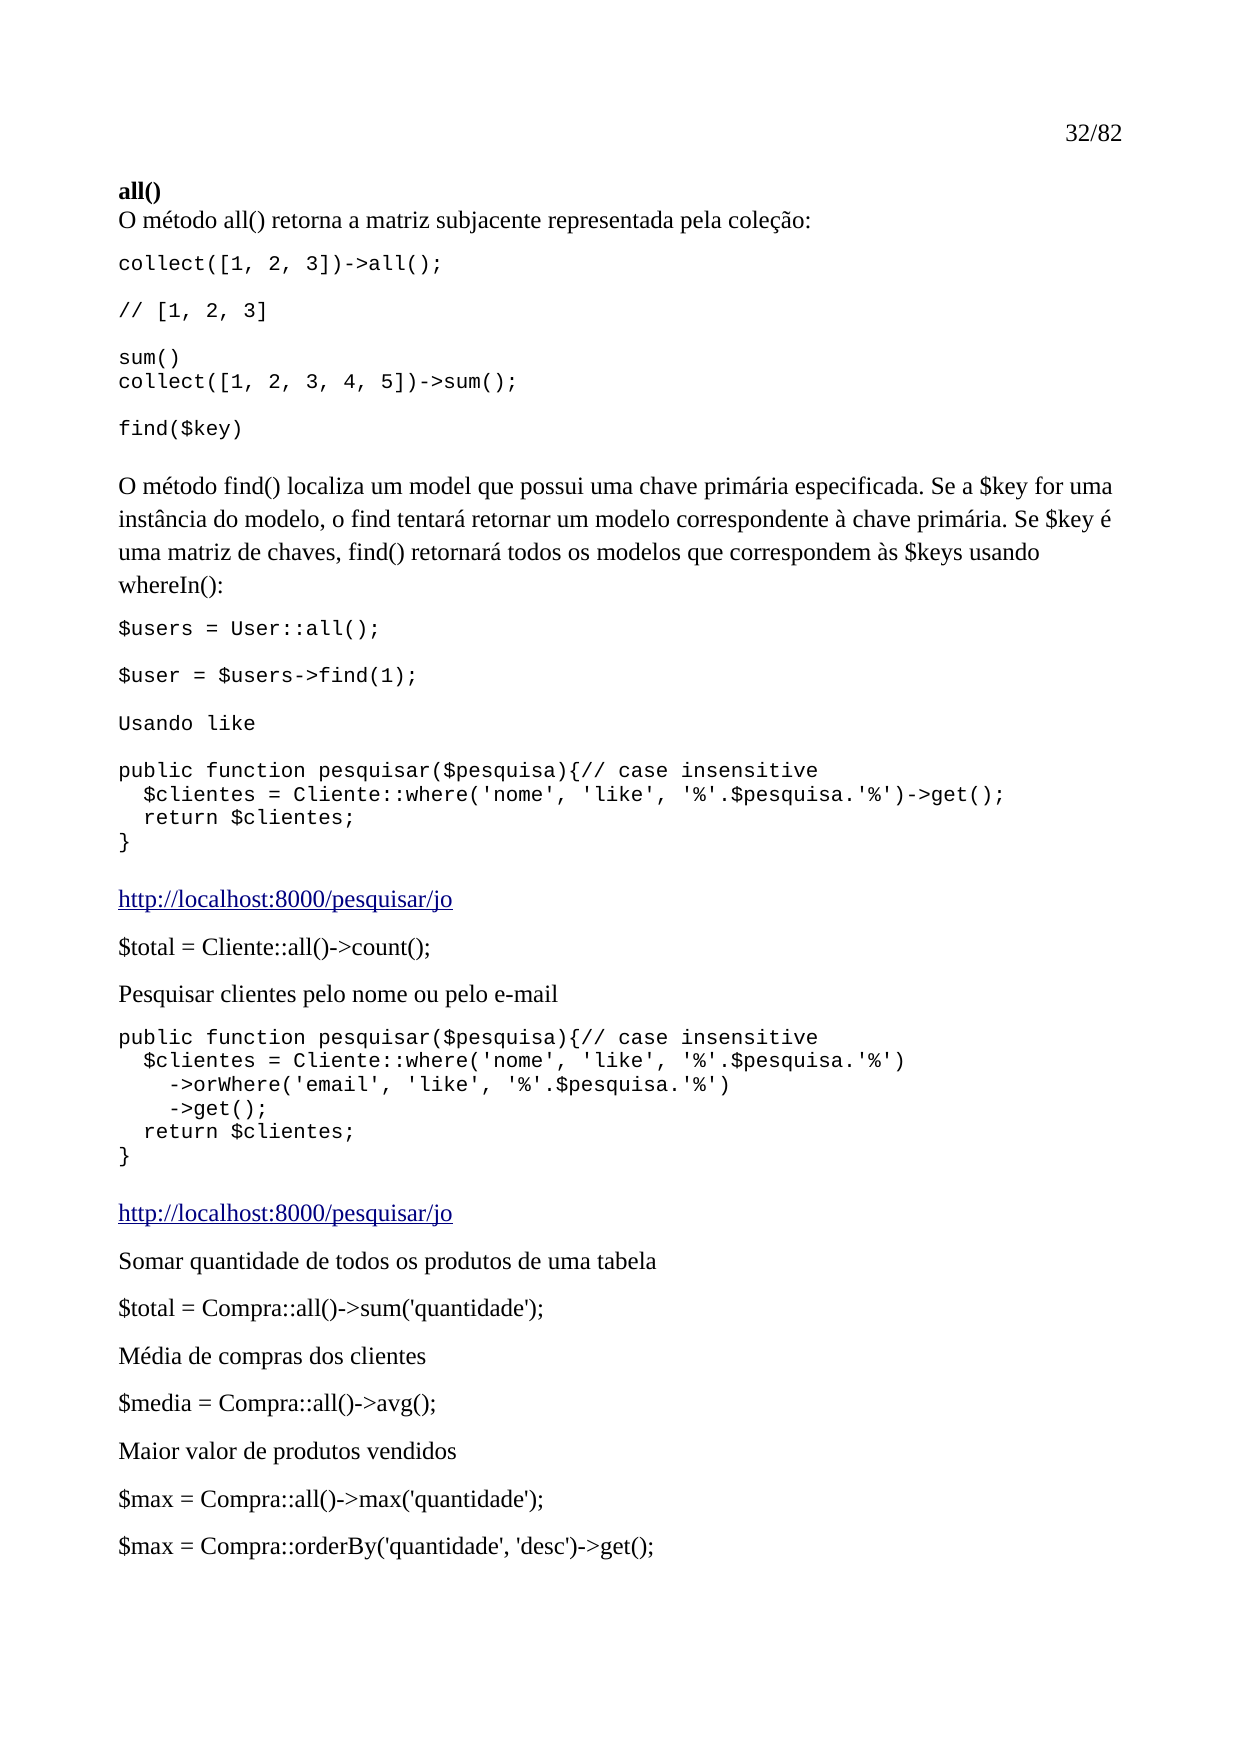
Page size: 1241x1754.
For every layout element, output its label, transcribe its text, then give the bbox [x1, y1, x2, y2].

text $total = Cliente::all()->count(); [118, 932, 1122, 960]
text public function pesquisar($pesquisa){// case insensitive [118, 1027, 1122, 1050]
text ->get(); [118, 1098, 1122, 1121]
text Pesquisar clientes pelo nome ou pelo e-mail [118, 979, 1122, 1008]
text Usando like [118, 713, 1122, 736]
text ->orWhere('email', 'like', '%'.$pesquisa.'%') [118, 1074, 1122, 1098]
text public function pesquisar($pesquisa){// case insensitive [118, 760, 1122, 783]
text $max = Compra::orderBy('quantidade', 'desc')->get(); [118, 1531, 1122, 1560]
text $users = User::all(); [118, 618, 1122, 642]
text O método find() localiza um model que possui uma chave primária especificada. Se a $key for uma instância do modelo, o find tentará retornar um modelo correspondente à chave primária. Se $key é uma matriz de chaves, find() retornará todos os modelos que correspondem às $keys usando whereIn(): [118, 471, 1122, 599]
text sum() [118, 347, 1122, 371]
text return $clientes; [118, 1121, 1122, 1145]
text collect([1, 2, 3, 4, 5])->sum(); [118, 371, 1122, 394]
text // [1, 2, 3] [118, 300, 1122, 324]
text $user = $users->find(1); [118, 665, 1122, 689]
text http://localhost:8000/pesquisar/jo [118, 884, 1122, 913]
text O método all() retorna a matriz subjacente representada pela coleção: [118, 205, 1122, 234]
text Maior valor de produtos vendidos [118, 1436, 1122, 1465]
text $max = Compra::all()->max('quantidade'); [118, 1484, 1122, 1512]
text all() [118, 176, 1122, 205]
text Média de compras dos clientes [118, 1341, 1122, 1370]
text find($key) [118, 418, 1122, 442]
text return $clientes; [118, 807, 1122, 831]
text $clientes = Cliente::where('nome', 'like', '%'.$pesquisa.'%')->get(); [118, 783, 1122, 807]
text $total = Compra::all()->sum('quantidade'); [118, 1293, 1122, 1322]
text } [118, 1145, 1122, 1169]
text http://localhost:8000/pesquisar/jo [118, 1198, 1122, 1227]
text $clientes = Cliente::where('nome', 'like', '%'.$pesquisa.'%') [118, 1050, 1122, 1074]
text } [118, 831, 1122, 854]
text $media = Compra::all()->avg(); [118, 1388, 1122, 1417]
text collect([1, 2, 3])->all(); [118, 253, 1122, 276]
text Somar quantidade de todos os produtos de uma tabela [118, 1246, 1122, 1274]
